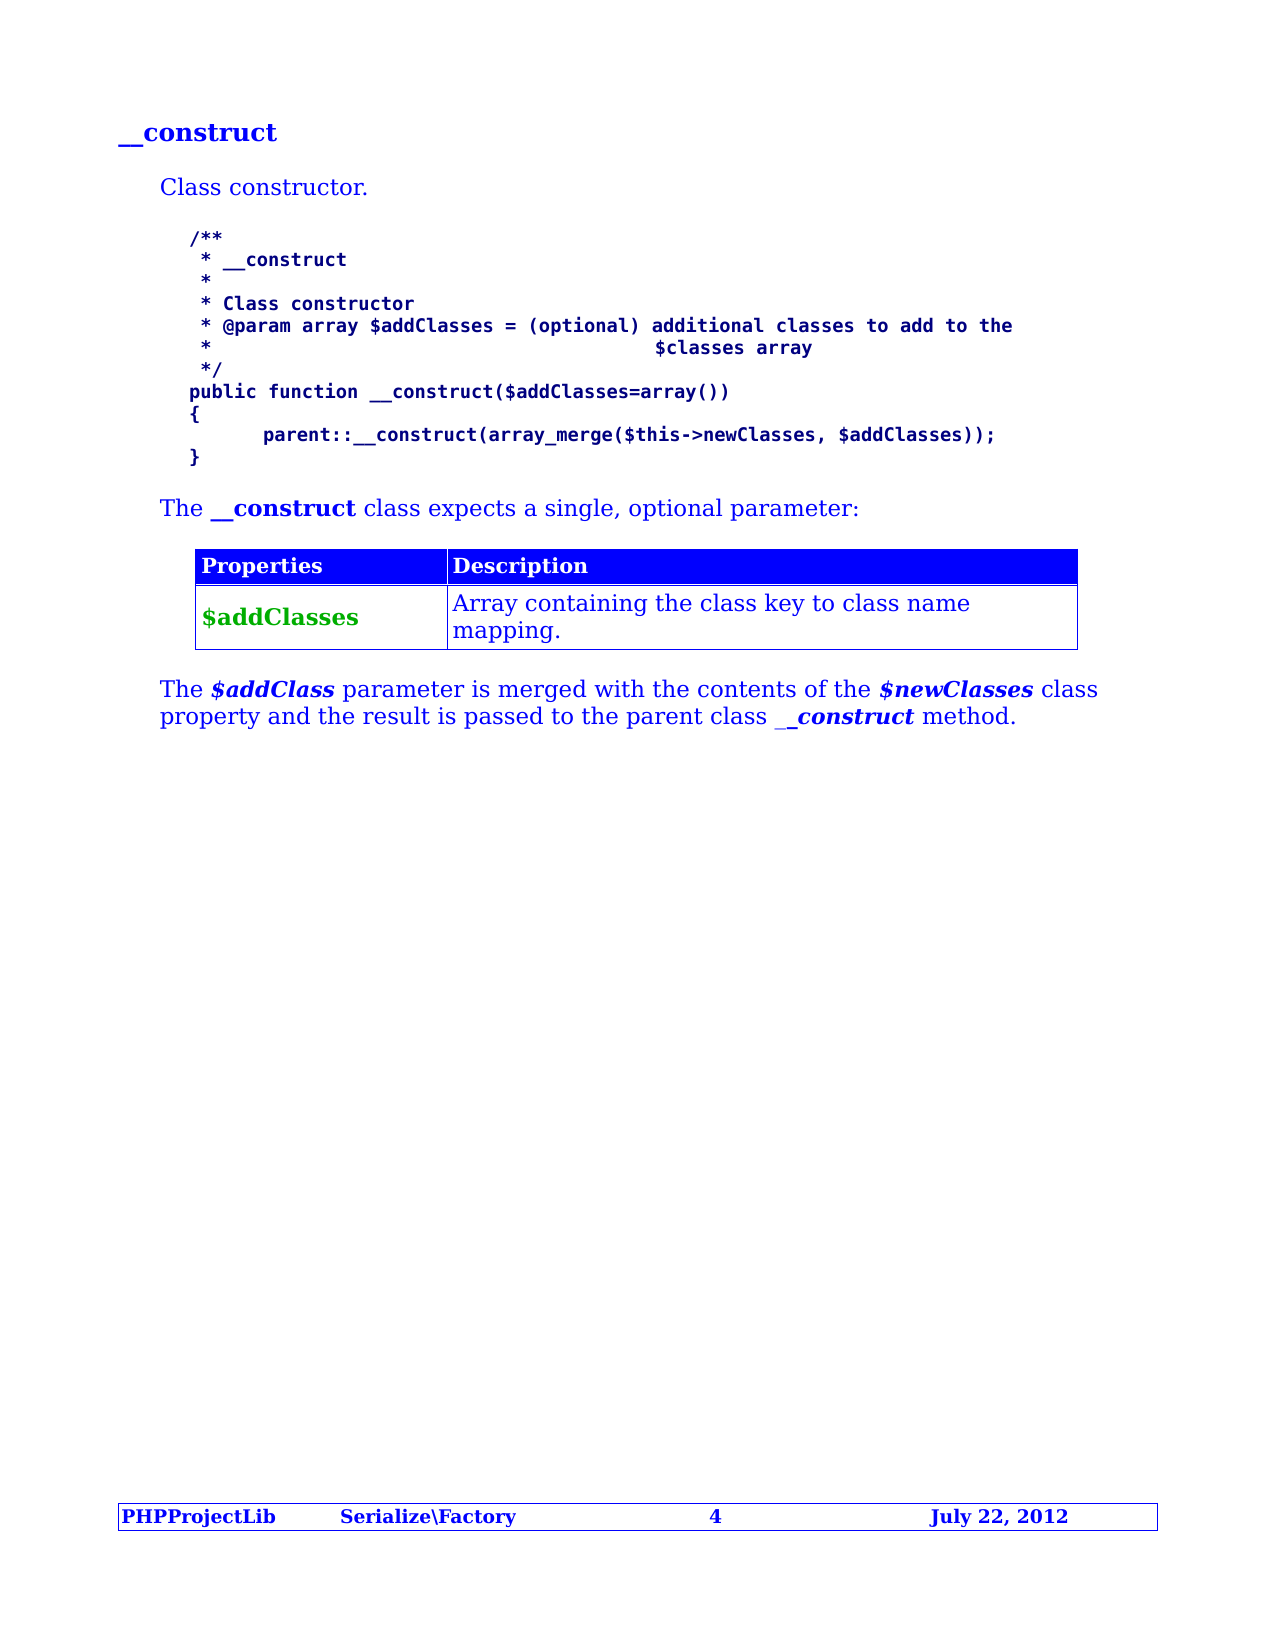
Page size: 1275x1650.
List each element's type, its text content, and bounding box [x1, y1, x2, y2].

table_header Properties [196, 550, 447, 584]
list * __construct [189, 249, 1157, 271]
list { [189, 402, 1157, 424]
text Class constructor. [159, 174, 1157, 201]
list public function __construct($addClasses=array()) [189, 381, 1157, 402]
table_header Description [448, 550, 1077, 584]
list /** [189, 227, 1157, 249]
list */ [189, 359, 1157, 381]
list parent::__construct(array_merge($this->newClasses, $addClasses)); [189, 424, 1157, 446]
table_cell Array containing the class key to class name mapping. [448, 586, 1077, 649]
table_cell $addClasses [196, 586, 447, 649]
title __construct [118, 118, 1157, 147]
list * [189, 271, 1157, 293]
text The $addClass parameter is merged with the contents of the $newClasses class property and the result is passed to the parent class __construct method. [159, 676, 1157, 729]
list * $classes array [189, 337, 1157, 359]
list } [189, 446, 1157, 468]
list * @param array $addClasses = (optional) additional classes to add to the [189, 315, 1157, 337]
list * Class constructor [189, 293, 1157, 315]
text The __construct class expects a single, optional parameter: [159, 495, 1157, 522]
